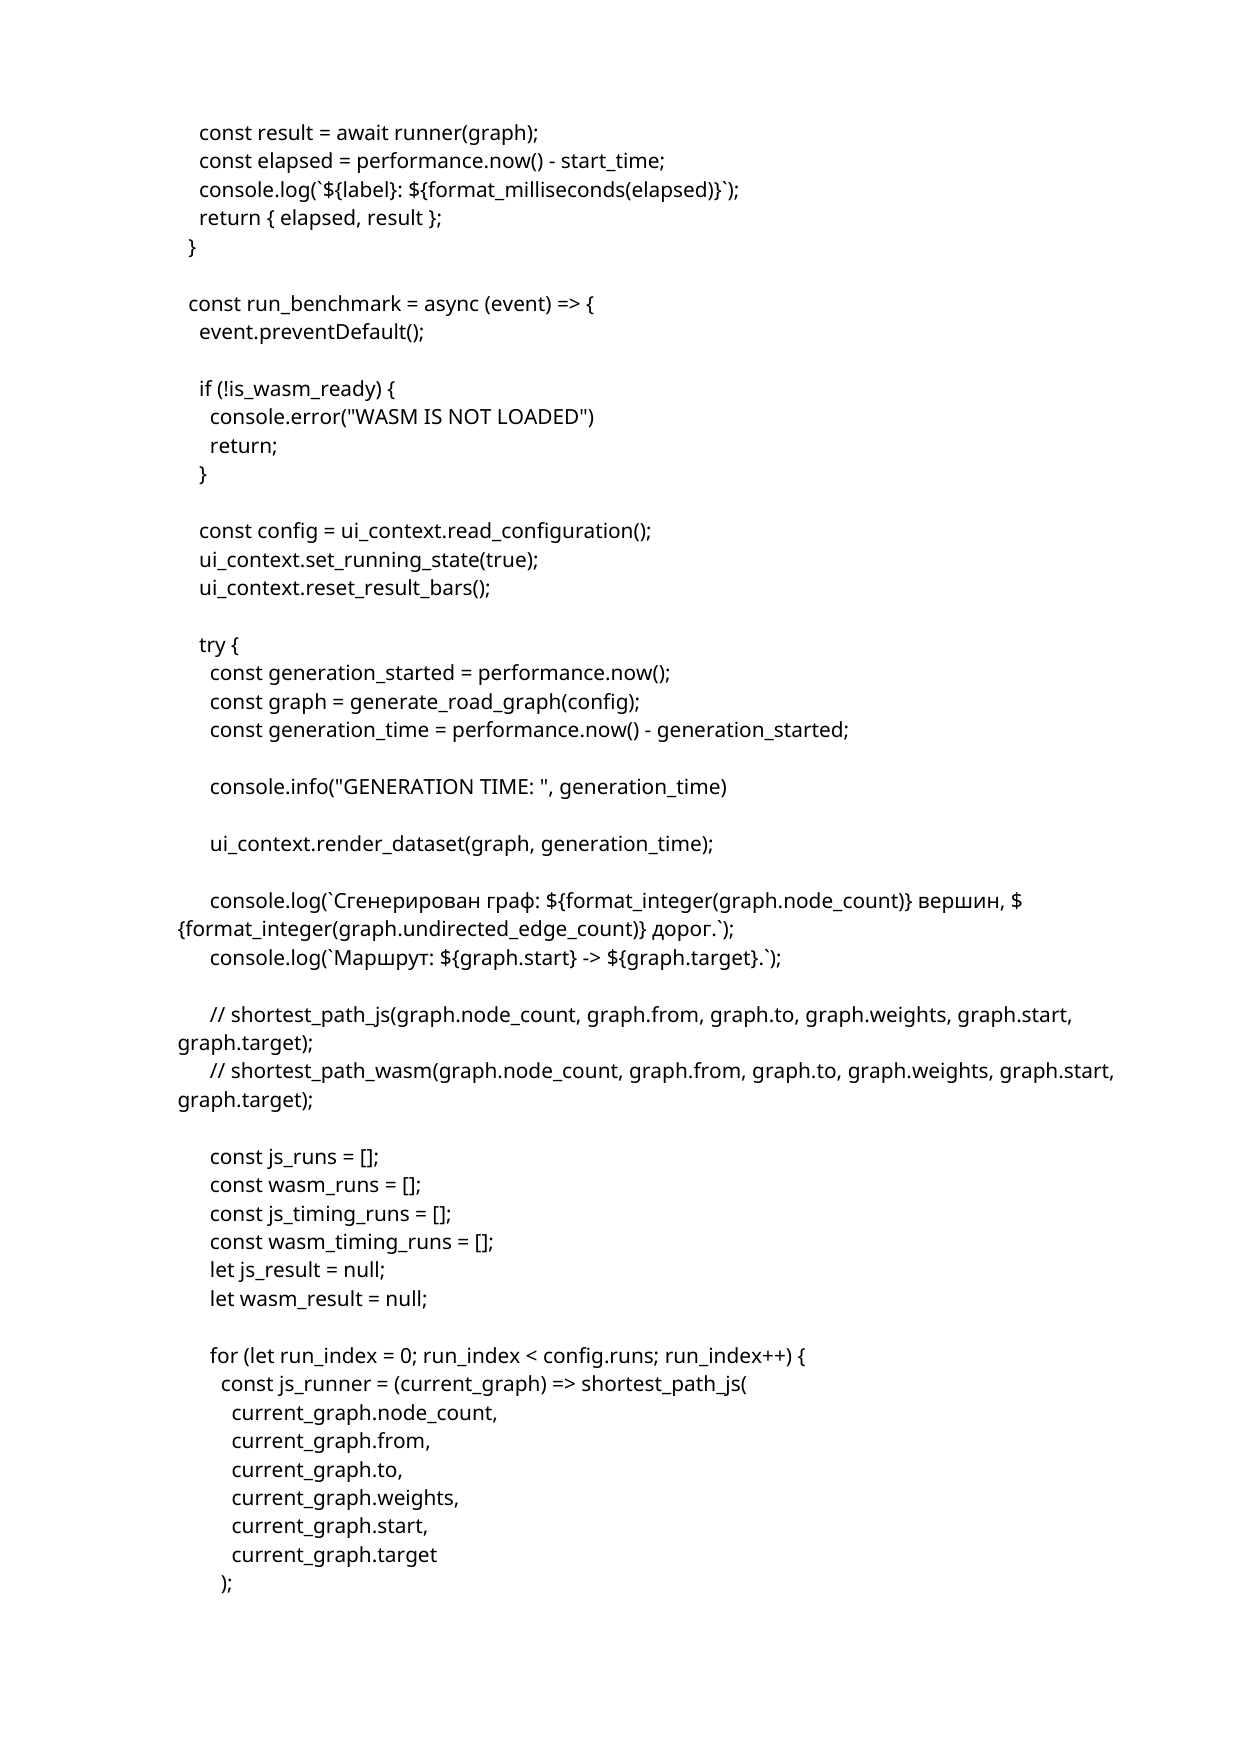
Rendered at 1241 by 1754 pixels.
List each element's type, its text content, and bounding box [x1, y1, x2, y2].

text const generation_time = performance.now() - generation_started; [177, 715, 1152, 744]
text console.log(`${label}: ${format_milliseconds(elapsed)}`); [177, 175, 1152, 203]
text } [177, 232, 1152, 260]
text ui_context.reset_result_bars(); [177, 573, 1152, 602]
text console.info("GENERATION TIME: ", generation_time) [177, 772, 1152, 801]
text ui_context.set_running_state(true); [177, 545, 1152, 573]
text const config = ui_context.read_configuration(); [177, 516, 1152, 545]
text if (!is_wasm_ready) { [177, 374, 1152, 402]
text return; [177, 431, 1152, 459]
text current_graph.to, [177, 1455, 1152, 1483]
text const wasm_runs = []; [177, 1170, 1152, 1199]
text const js_runs = []; [177, 1142, 1152, 1170]
text const generation_started = performance.now(); [177, 658, 1152, 687]
text current_graph.weights, [177, 1483, 1152, 1512]
text const js_runner = (current_graph) => shortest_path_js( [177, 1369, 1152, 1398]
text const elapsed = performance.now() - start_time; [177, 147, 1152, 175]
text } [177, 459, 1152, 488]
text // shortest_path_wasm(graph.node_count, graph.from, graph.to, graph.weights, graph.start, graph.target); [177, 1057, 1152, 1113]
text const result = await runner(graph); [177, 118, 1152, 147]
text ); [177, 1568, 1152, 1597]
text console.error("WASM IS NOT LOADED") [177, 402, 1152, 431]
text const js_timing_runs = []; [177, 1199, 1152, 1227]
text for (let run_index = 0; run_index < config.runs; run_index++) { [177, 1341, 1152, 1369]
text ui_context.render_dataset(graph, generation_time); [177, 829, 1152, 857]
text console.log(`Сгенерирован граф: ${format_integer(graph.node_count)} вершин, ${format_integer(graph.undirected_edge_count)} дорог.`); [177, 886, 1152, 943]
text event.preventDefault(); [177, 317, 1152, 346]
text return { elapsed, result }; [177, 203, 1152, 232]
text const run_benchmark = async (event) => { [177, 289, 1152, 317]
text const graph = generate_road_graph(config); [177, 687, 1152, 715]
text console.log(`Маршрут: ${graph.start} -> ${graph.target}.`); [177, 943, 1152, 971]
text current_graph.target [177, 1540, 1152, 1568]
text let wasm_result = null; [177, 1284, 1152, 1312]
text current_graph.node_count, [177, 1398, 1152, 1426]
text const wasm_timing_runs = []; [177, 1227, 1152, 1256]
text current_graph.from, [177, 1426, 1152, 1455]
text let js_result = null; [177, 1256, 1152, 1284]
text current_graph.start, [177, 1512, 1152, 1540]
text try { [177, 630, 1152, 658]
text // shortest_path_js(graph.node_count, graph.from, graph.to, graph.weights, graph.start, graph.target); [177, 1000, 1152, 1057]
